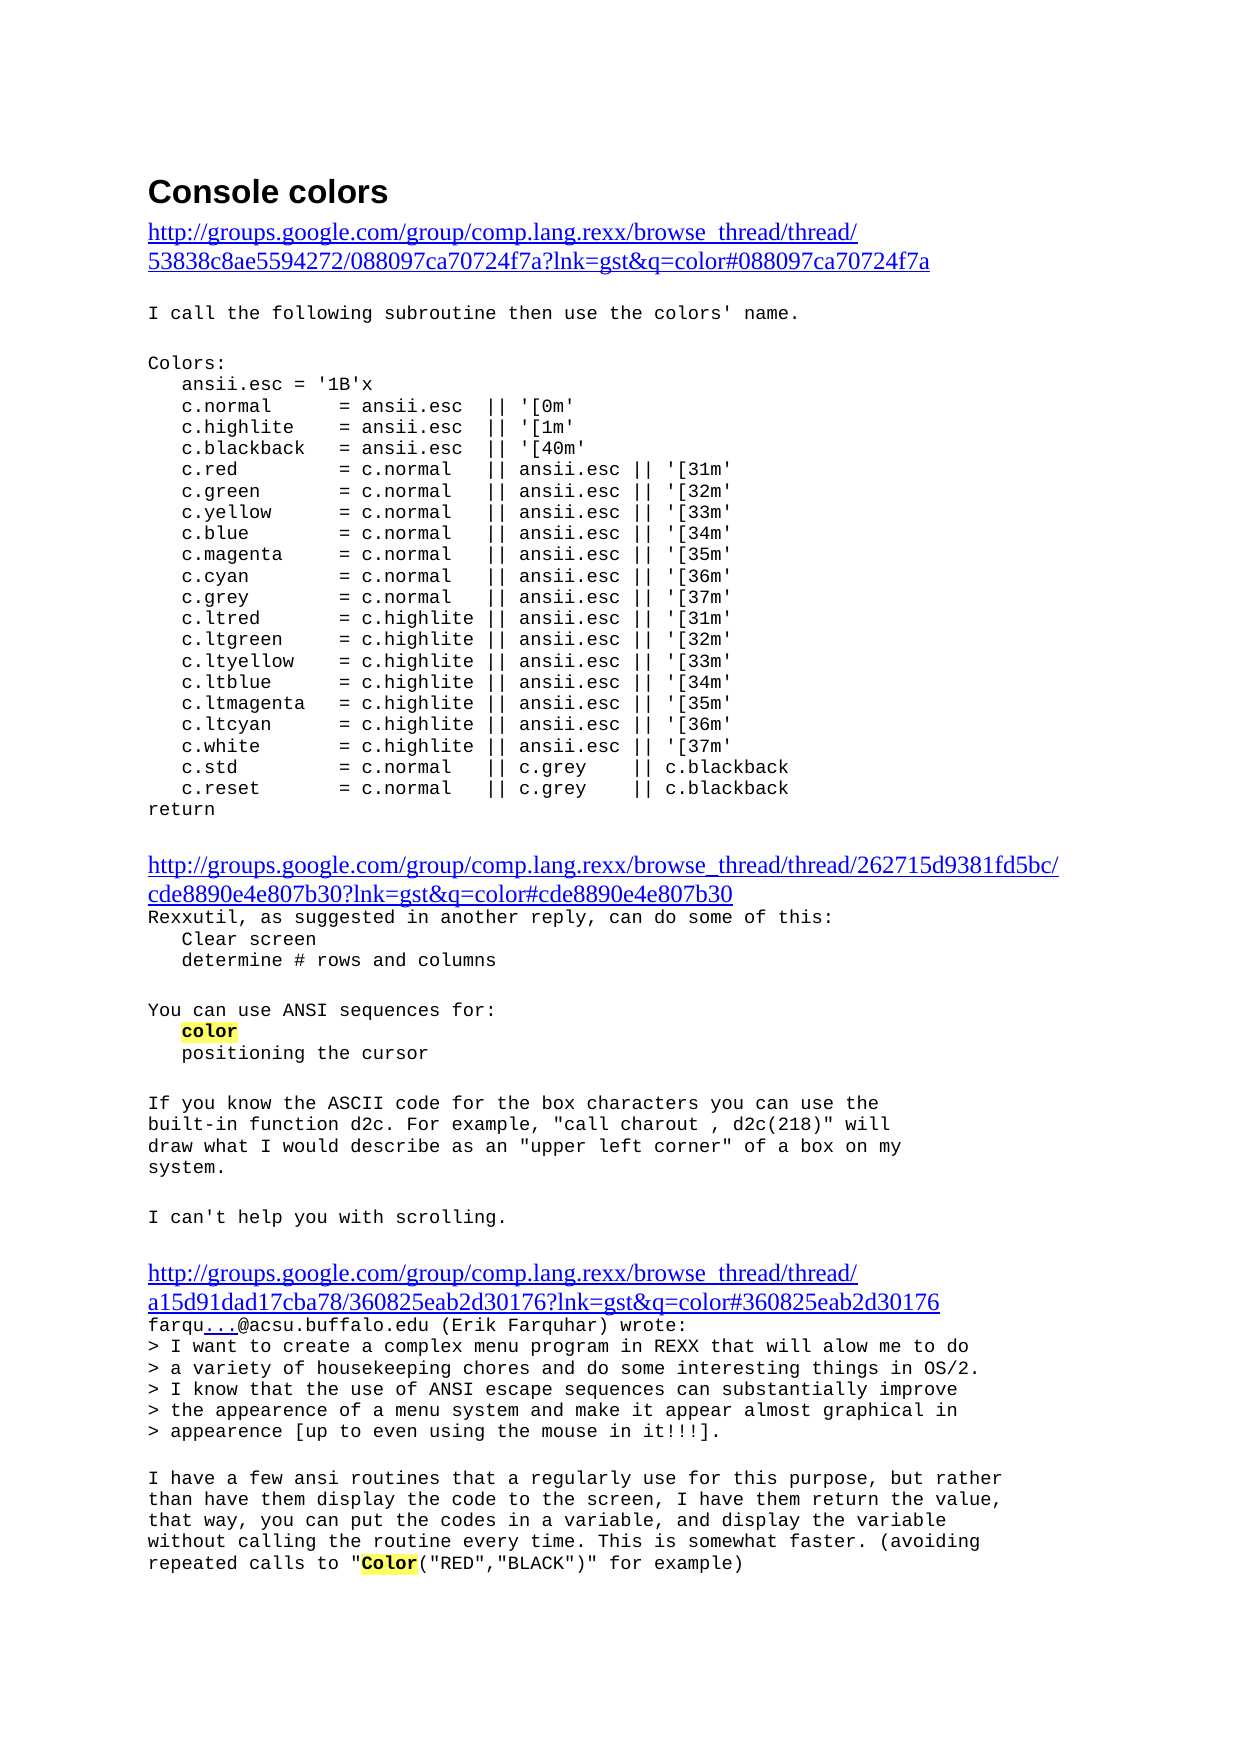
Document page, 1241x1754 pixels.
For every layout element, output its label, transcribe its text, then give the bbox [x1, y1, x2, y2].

text http://groups.google.com/group/comp.lang.rexx/browse_thread/thread/262715d9381fd5bc/cde8890e4e807b30?lnk=gst&q=color#cde8890e4e807b30 [148, 851, 1093, 908]
text Rexxutil, as suggested in another reply, can do some of this: Clear screen determine # rows and columns [148, 908, 1093, 972]
text I call the following subroutine then use the colors' name. [148, 303, 1093, 325]
text Colors: ansii.esc = '1B'x c.normal = ansii.esc || '[0m' c.highlite = ansii.esc || '[1m' c.blackback = ansii.esc || '[40m' c.red = c.normal || ansii.esc || '[31m' c.green = c.normal || ansii.esc || '[32m' c.yellow = c.normal || ansii.esc || '[33m' c.blue = c.normal || ansii.esc || '[34m' c.magenta = c.normal || ansii.esc || '[35m' c.cyan = c.normal || ansii.esc || '[36m' c.grey = c.normal || ansii.esc || '[37m' c.ltred = c.highlite || ansii.esc || '[31m' c.ltgreen = c.highlite || ansii.esc || '[32m' c.ltyellow = c.highlite || ansii.esc || '[33m' c.ltblue = c.highlite || ansii.esc || '[34m' c.ltmagenta = c.highlite || ansii.esc || '[35m' c.ltcyan = c.highlite || ansii.esc || '[36m' c.white = c.highlite || ansii.esc || '[37m' c.std = c.normal || c.grey || c.blackback c.reset = c.normal || c.grey || c.blackback return [148, 354, 1093, 821]
text If you know the ASCII code for the box characters you can use the built-in function d2c. For example, "call charout , d2c(218)" will draw what I would describe as an "upper left corner" of a box on my system. [148, 1094, 1093, 1179]
text I have a few ansi routines that a regularly use for this purpose, but rather than have them display the code to the screen, I have them return the value, that way, you can put the codes in a variable, and display the variable without calling the routine every time. This is somewhat faster. (avoiding repeated calls to "Color("RED","BLACK")" for example) [148, 1468, 1093, 1575]
text You can use ANSI sequences for: color positioning the cursor [148, 1001, 1093, 1065]
subtitle Console colors [148, 173, 1093, 211]
text http://groups.google.com/group/comp.lang.rexx/browse_thread/thread/a15d91dad17cba78/360825eab2d30176?lnk=gst&q=color#360825eab2d30176 [148, 1258, 1093, 1316]
text farqu...@acsu.buffalo.edu (Erik Farquhar) wrote: > I want to create a complex menu program in REXX that will alow me to do > a variety of housekeeping chores and do some interesting things in OS/2. > I know that the use of ANSI escape sequences can substantially improve > the appearence of a menu system and make it appear almost graphical in > appearence [up to even using the mouse in it!!!]. [148, 1316, 1093, 1443]
text http://groups.google.com/group/comp.lang.rexx/browse_thread/thread/53838c8ae5594272/088097ca70724f7a?lnk=gst&q=color#088097ca70724f7a [148, 217, 1093, 275]
text I can't help you with scrolling. [148, 1208, 1093, 1229]
